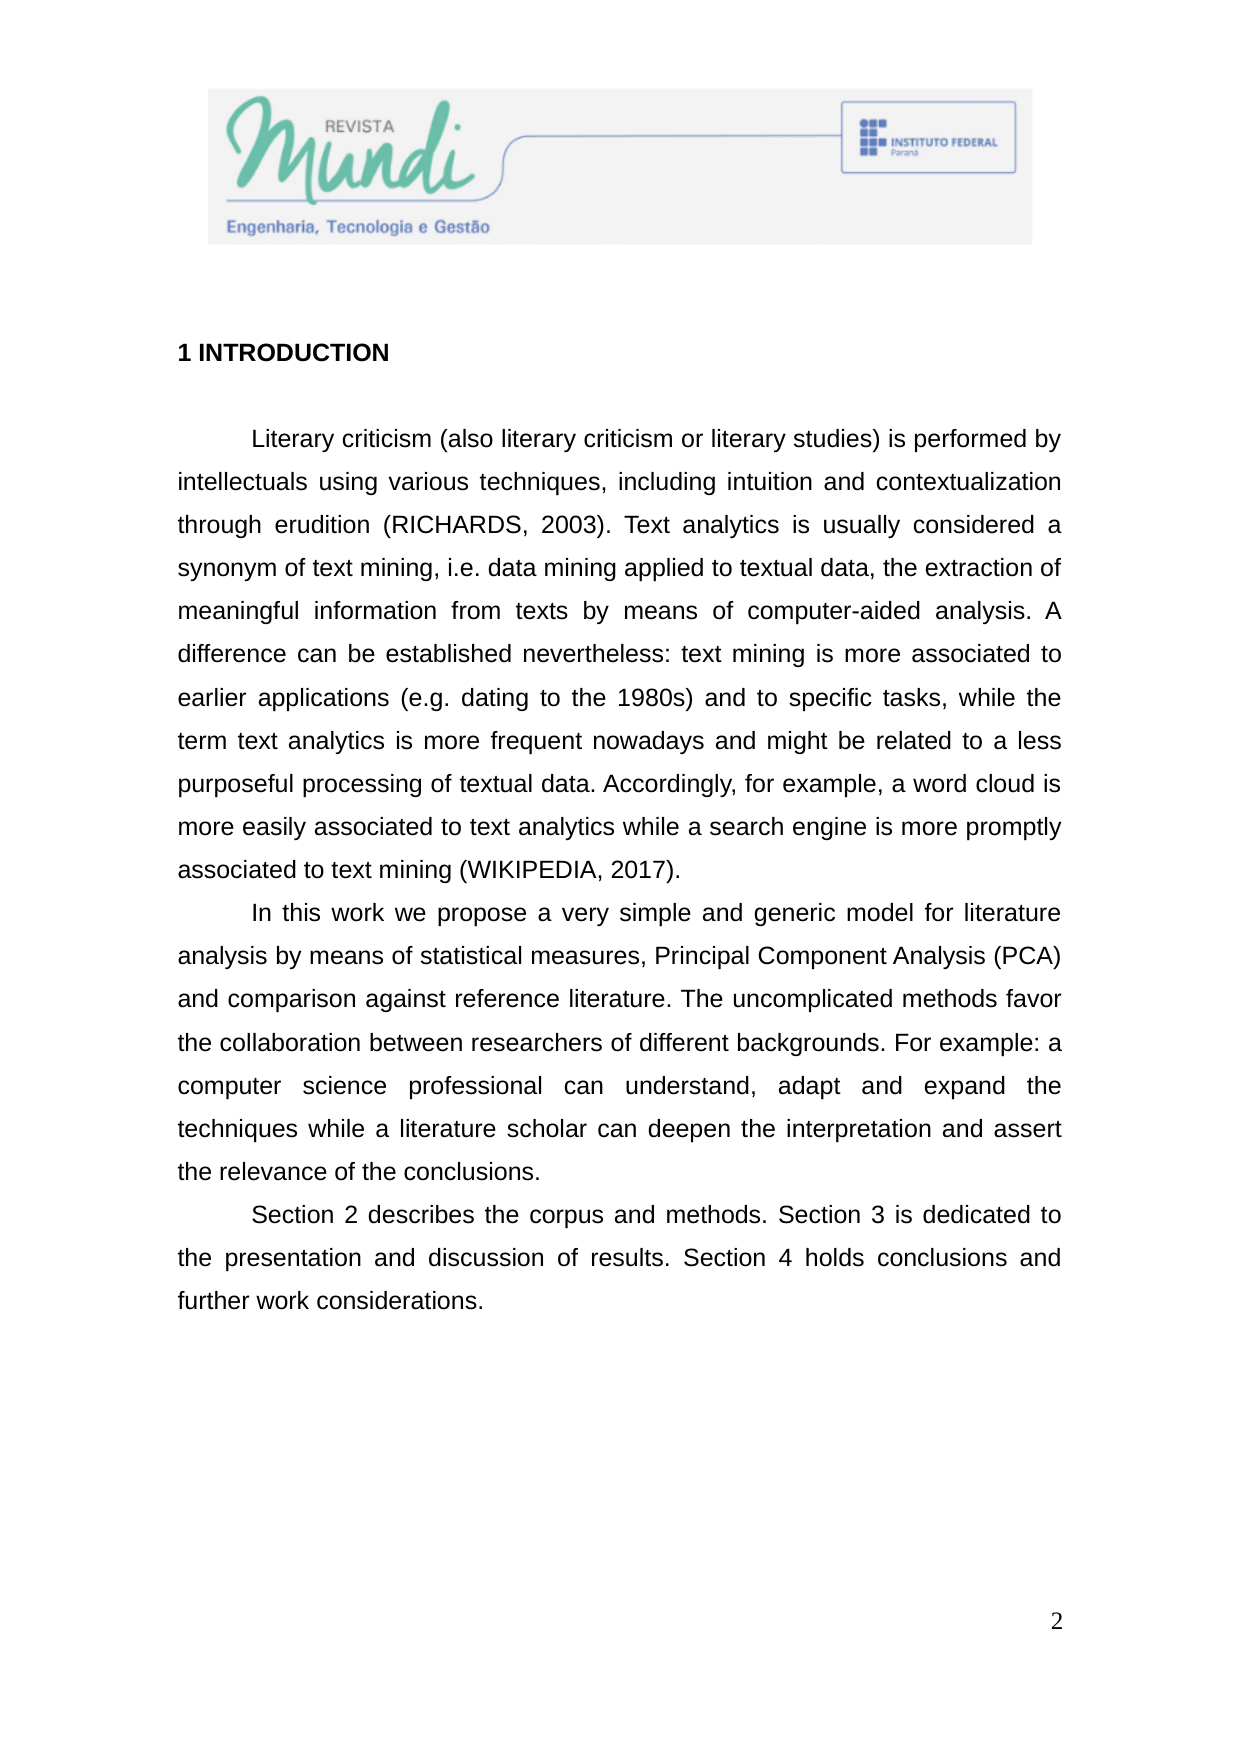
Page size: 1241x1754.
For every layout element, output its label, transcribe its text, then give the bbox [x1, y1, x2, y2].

text Section 2 describes the corpus and methods. Section 3 is dedicated to the presentation and discussion of results. Section 4 holds conclusions and further work considerations. [177, 1200, 1063, 1315]
picture [207, 75, 1033, 266]
text In this work we propose a very simple and generic model for literature analysis by means of statistical measures, Principal Component Analysis (PCA) and comparison against reference literature. The uncomplicated methods favor the collaboration between researchers of different backgrounds. For example: a computer science professional can understand, adapt and expand the techniques while a literature scholar can deepen the interpretation and assert the relevance of the conclusions. [177, 898, 1063, 1186]
text Literary criticism (also literary criticism or literary studies) is performed by intellectuals using various techniques, including intuition and contextualization through erudition (RICHARDS, 2003). Text analytics is usually considered a synonym of text mining, i.e. data mining applied to textual data, the extraction of meaningful information from texts by means of computer-aided analysis. A difference can be established nevertheless: text mining is more associated to earlier applications (e.g. dating to the 1980s) and to specific tasks, while the term text analytics is more frequent nowadays and might be related to a less purposeful processing of textual data. Accordingly, for example, a word cloud is more easily associated to text analytics while a search engine is more promptly associated to text mining (WIKIPEDIA, 2017). [177, 424, 1063, 884]
text 1 INTRODUCTION [177, 337, 1063, 366]
